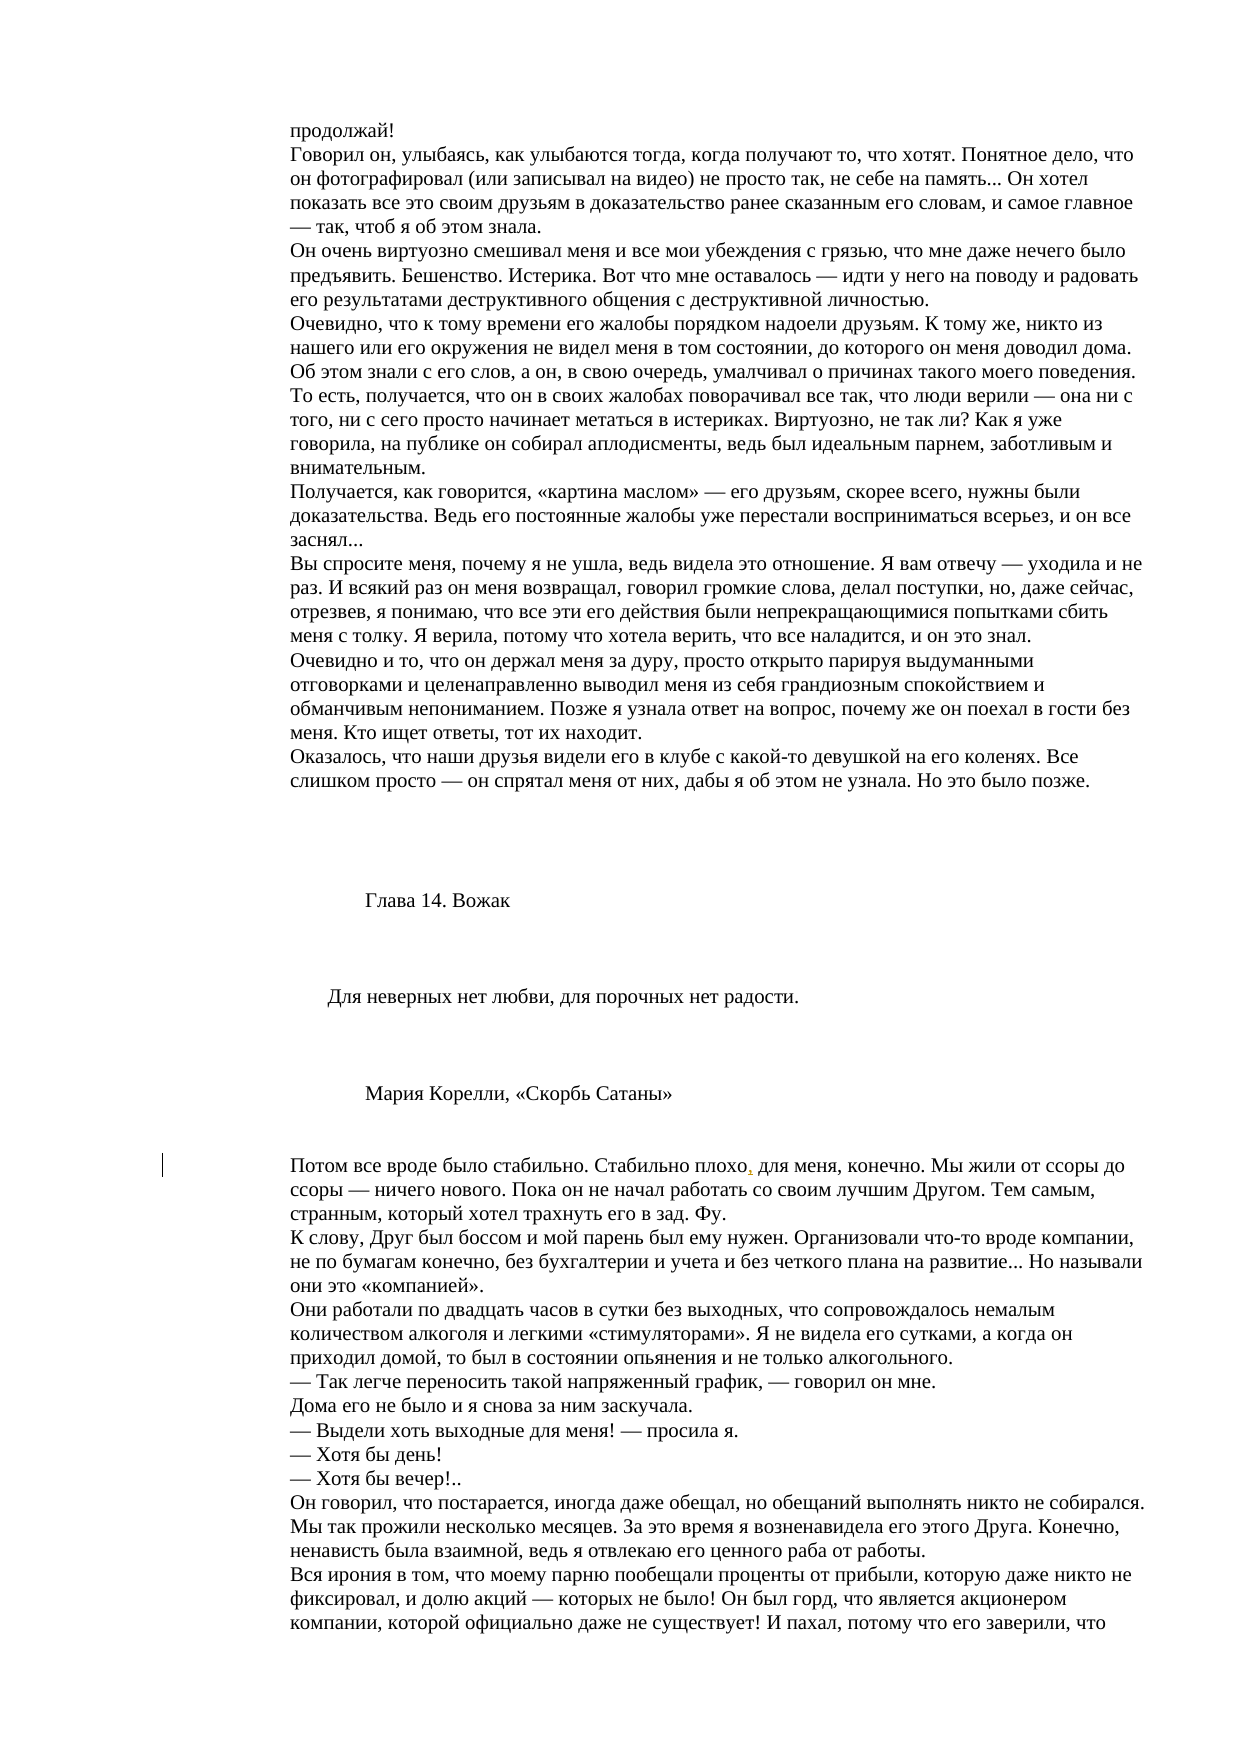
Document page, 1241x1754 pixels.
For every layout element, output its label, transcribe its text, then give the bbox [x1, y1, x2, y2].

text Мария Корелли, «Скорбь Сатаны» [365, 1081, 1152, 1105]
text Оказалось, что наши друзья видели его в клубе с какой-то девушкой на его коленях. Все слишком просто — он спрятал меня от них, дабы я об этом не узнала. Но это было позже. [290, 744, 1152, 792]
text Получается, как говорится, «картина маслом» — его друзьям, скорее всего, нужны были доказательства. Ведь его постоянные жалобы уже перестали восприниматься всерьез, и он все заснял... [290, 479, 1152, 551]
text Очевидно, что к тому времени его жалобы порядком надоели друзьям. К тому же, никто из нашего или его окружения не видел меня в том состоянии, до которого он меня доводил дома. Об этом знали с его слов, а он, в свою очередь, умалчивал о причинах такого моего поведения. [290, 311, 1152, 383]
text Очевидно и то, что он держал меня за дуру, просто открыто парируя выдуманными отговорками и целенаправленно выводил меня из себя грандиозным спокойствием и обманчивым непониманием. Позже я узнала ответ на вопрос, почему же он поехал в гости без меня. Кто ищет ответы, тот их находит. [290, 647, 1152, 744]
text — Хотя бы вечер!.. [290, 1466, 1152, 1490]
text — Так легче переносить такой напряженный график, — говорил он мне. [290, 1369, 1152, 1393]
text К слову, Друг был боссом и мой парень был ему нужен. Организовали что-то вроде компании, не по бумагам конечно, без бухгалтерии и учета и без четкого плана на развитие... Но называли они это «компанией». [290, 1225, 1152, 1297]
text — Выдели хоть выходные для меня! — просила я. [290, 1417, 1152, 1442]
text То есть, получается, что он в своих жалобах поворачивал все так, что люди верили — она ни с того, ни с сего просто начинает метаться в истериках. Виртуозно, не так ли? Как я уже говорила, на публике он собирал аплодисменты, ведь был идеальным парнем, заботливым и внимательным. [290, 383, 1152, 479]
text Потом все вроде было стабильно. Стабильно плохо, для меня, конечно. Мы жили от ссоры до ссоры — ничего нового. Пока он не начал работать со своим лучшим Другом. Тем самым, странным, который хотел трахнуть его в зад. Фу. [290, 1153, 1152, 1225]
text Он говорил, что постарается, иногда даже обещал, но обещаний выполнять никто не собирался. Мы так прожили несколько месяцев. За это время я возненавидела его этого Друга. Конечно, ненависть была взаимной, ведь я отвлекаю его ценного раба от работы. [290, 1490, 1152, 1562]
text Он очень виртуозно смешивал меня и все мои убеждения с грязью, что мне даже нечего было предъявить. Бешенство. Истерика. Вот что мне оставалось — идти у него на поводу и радовать его результатами деструктивного общения с деструктивной личностью. [290, 238, 1152, 311]
text Вы спросите меня, почему я не ушла, ведь видела это отношение. Я вам отвечу — уходила и не раз. И всякий раз он меня возвращал, говорил громкие слова, делал поступки, но, даже сейчас, отрезвев, я понимаю, что все эти его действия были непрекращающимися попытками сбить меня с толку. Я верила, потому что хотела верить, что все наладится, и он это знал. [290, 551, 1152, 647]
text Глава 14. Вожак [365, 888, 1152, 912]
text Дома его не было и я снова за ним заскучала. [290, 1393, 1152, 1417]
text Для неверных нет любви, для порочных нет радости. [327, 984, 1152, 1008]
text продолжай! [290, 118, 1152, 142]
text — Хотя бы день! [290, 1442, 1152, 1466]
text Они работали по двадцать часов в сутки без выходных, что сопровождалось немалым количеством алкоголя и легкими «стимуляторами». Я не видела его сутками, а когда он приходил домой, то был в состоянии опьянения и не только алкогольного. [290, 1297, 1152, 1369]
text Говорил он, улыбаясь, как улыбаются тогда, когда получают то, что хотят. Понятное дело, что он фотографировал (или записывал на видео) не просто так, не себе на память... Он хотел показать все это своим друзьям в доказательство ранее сказанным его словам, и самое главное — так, чтоб я об этом знала. [290, 142, 1152, 238]
text Вся ирония в том, что моему парню пообещали проценты от прибыли, которую даже никто не фиксировал, и долю акций — которых не было! Он был горд, что является акционером компании, которой официально даже не существует! И пахал, потому что его заверили, что [290, 1562, 1152, 1634]
